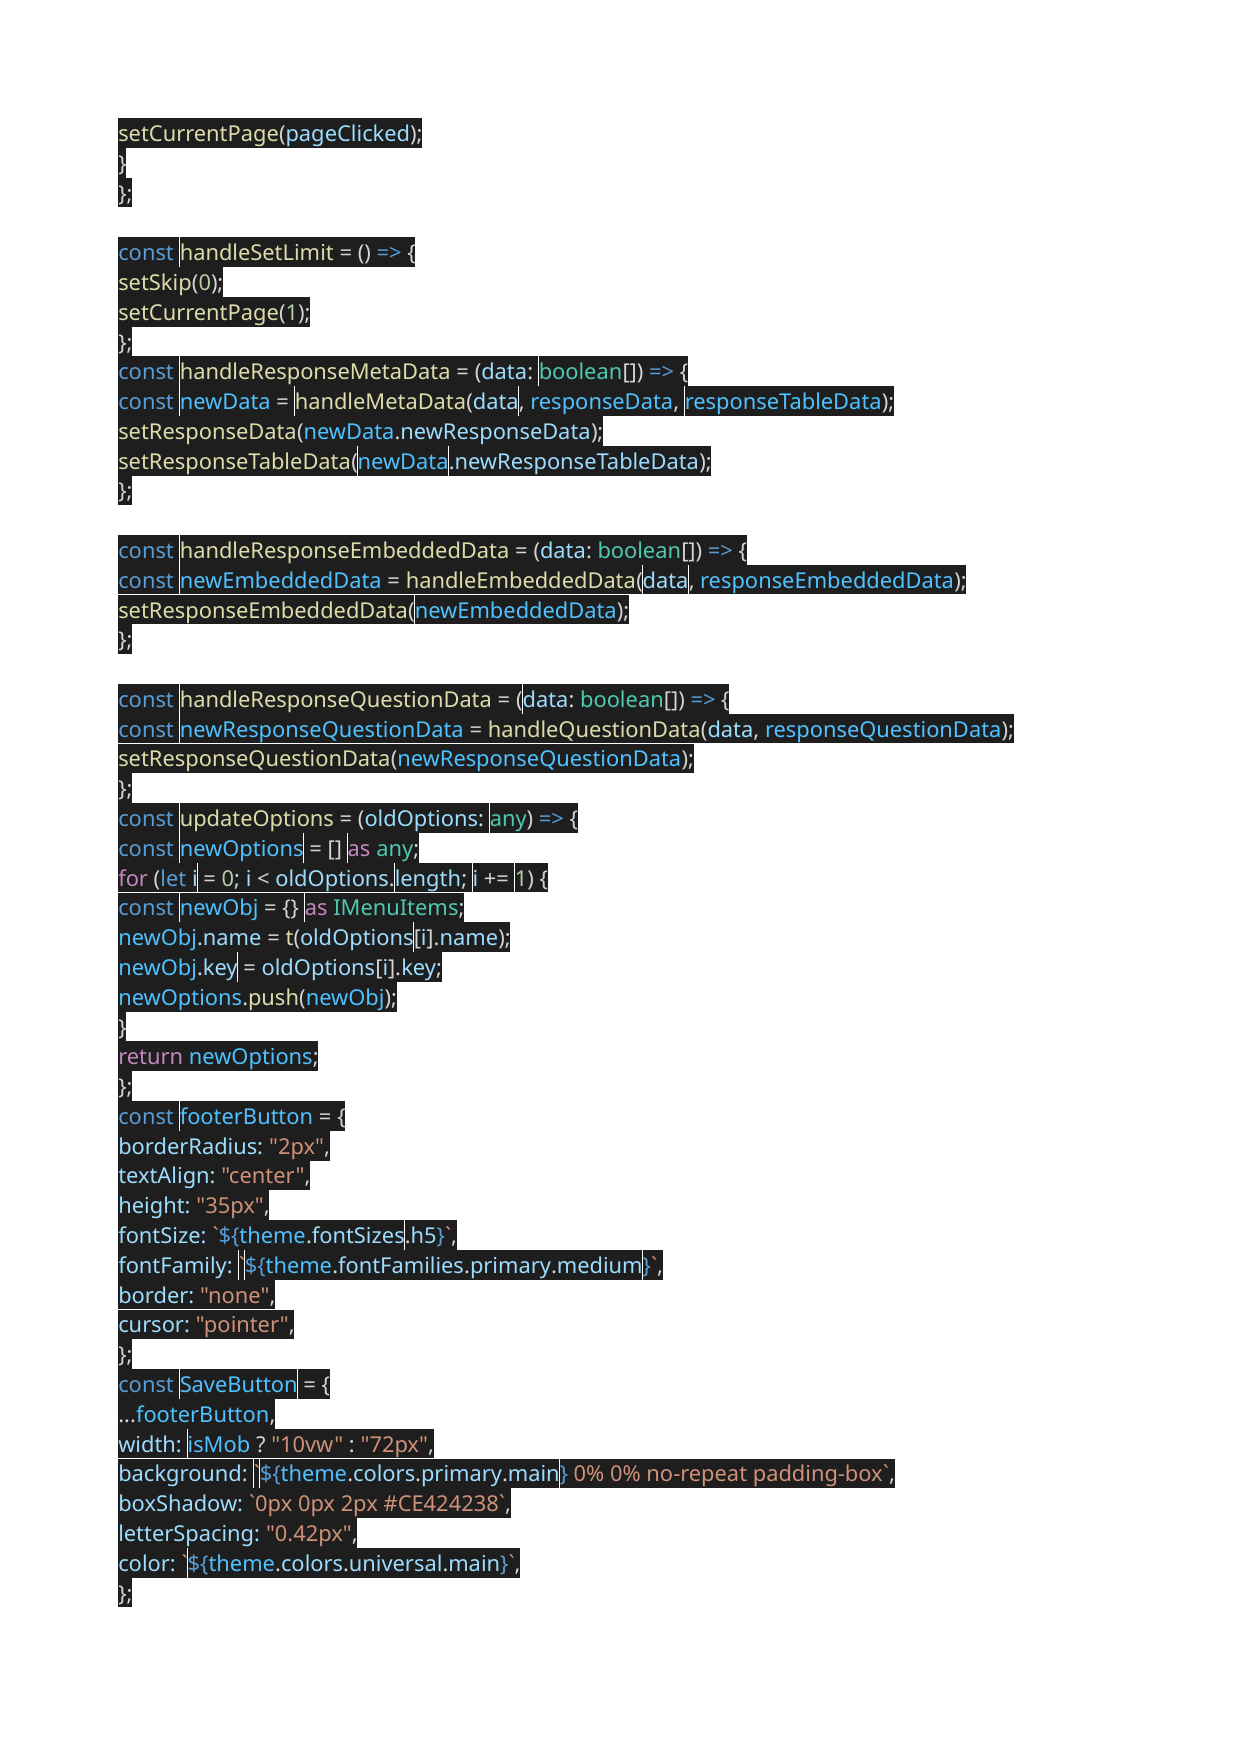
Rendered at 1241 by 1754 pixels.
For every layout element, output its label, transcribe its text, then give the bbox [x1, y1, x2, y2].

text cursor: "pointer", [118, 1309, 1122, 1339]
text const handleSetLimit = () => { [118, 237, 1122, 267]
text height: "35px", [118, 1190, 1122, 1220]
text const handleResponseMetaData = (data: boolean[]) => { [118, 356, 1122, 386]
text } [118, 1012, 1122, 1041]
text const handleResponseEmbeddedData = (data: boolean[]) => { [118, 535, 1122, 565]
text setCurrentPage(pageClicked); [118, 118, 1122, 148]
text setResponseEmbeddedData(newEmbeddedData); [118, 594, 1122, 624]
text const footerButton = { [118, 1101, 1122, 1131]
text }; [118, 1578, 1122, 1607]
text }; [118, 327, 1122, 356]
text boxShadow: `0px 0px 2px #CE424238`, [118, 1488, 1122, 1518]
text }; [118, 178, 1122, 207]
text borderRadius: "2px", [118, 1131, 1122, 1161]
text }; [118, 1339, 1122, 1369]
text }; [118, 624, 1122, 654]
text } [118, 148, 1122, 178]
text const newResponseQuestionData = handleQuestionData(data, responseQuestionData); [118, 714, 1122, 743]
text const newData = handleMetaData(data, responseData, responseTableData); [118, 386, 1122, 416]
text const updateOptions = (oldOptions: any) => { [118, 803, 1122, 833]
text newObj.name = t(oldOptions[i].name); [118, 922, 1122, 952]
text border: "none", [118, 1280, 1122, 1309]
text const newObj = {} as IMenuItems; [118, 892, 1122, 922]
text }; [118, 476, 1122, 505]
text const newEmbeddedData = handleEmbeddedData(data, responseEmbeddedData); [118, 565, 1122, 594]
text setCurrentPage(1); [118, 297, 1122, 327]
text ...footerButton, [118, 1399, 1122, 1429]
text newOptions.push(newObj); [118, 982, 1122, 1012]
text color: `${theme.colors.universal.main}`, [118, 1548, 1122, 1578]
text const newOptions = [] as any; [118, 833, 1122, 863]
text return newOptions; [118, 1041, 1122, 1071]
text }; [118, 773, 1122, 803]
text const SaveButton = { [118, 1369, 1122, 1399]
text setSkip(0); [118, 267, 1122, 297]
text const handleResponseQuestionData = (data: boolean[]) => { [118, 684, 1122, 714]
text background: `${theme.colors.primary.main} 0% 0% no-repeat padding-box`, [118, 1458, 1122, 1488]
text width: isMob ? "10vw" : "72px", [118, 1429, 1122, 1458]
text textAlign: "center", [118, 1161, 1122, 1190]
text setResponseTableData(newData.newResponseTableData); [118, 446, 1122, 476]
text fontFamily: `${theme.fontFamilies.primary.medium}`, [118, 1250, 1122, 1280]
text setResponseData(newData.newResponseData); [118, 416, 1122, 446]
text }; [118, 1071, 1122, 1101]
text newObj.key = oldOptions[i].key; [118, 952, 1122, 982]
text letterSpacing: "0.42px", [118, 1518, 1122, 1548]
text fontSize: `${theme.fontSizes.h5}`, [118, 1220, 1122, 1250]
text for (let i = 0; i < oldOptions.length; i += 1) { [118, 863, 1122, 892]
text setResponseQuestionData(newResponseQuestionData); [118, 743, 1122, 773]
